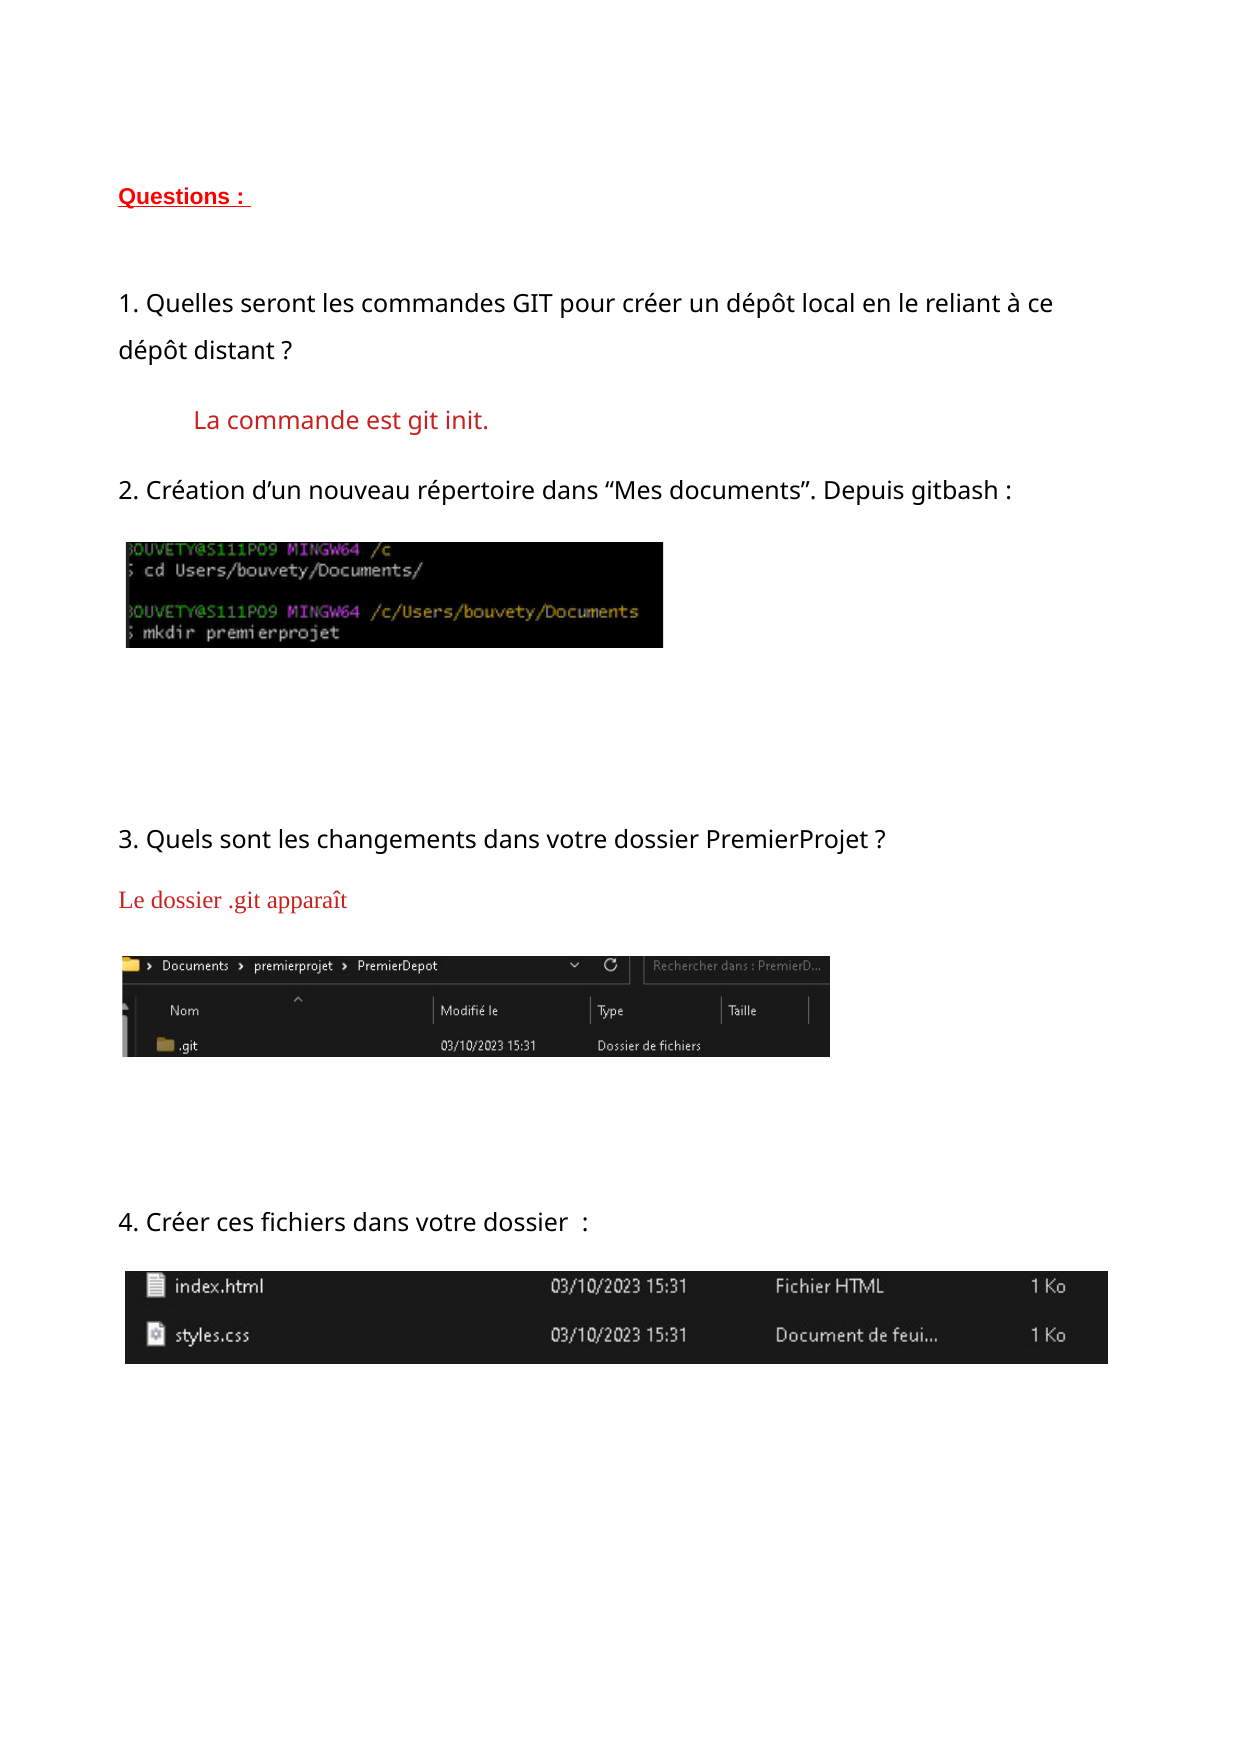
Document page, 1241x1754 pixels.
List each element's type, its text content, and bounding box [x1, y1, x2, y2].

text 2. Création d’un nouveau répertoire dans “Mes documents”. Depuis gitbash : [118, 473, 1122, 507]
text 1. Quelles seront les commandes GIT pour créer un dépôt local en le reliant à ce dépôt distant ? [118, 286, 1122, 367]
text La commande est git init. [193, 403, 1122, 437]
subtitle Questions : [118, 183, 1122, 210]
picture [125, 1271, 1108, 1364]
text 3. Quels sont les changements dans votre dossier PremierProjet ? [118, 822, 1122, 856]
text 4. Créer ces fichiers dans votre dossier : [118, 1205, 1122, 1239]
text Le dossier .git apparaît [118, 885, 1122, 914]
picture [125, 542, 664, 648]
picture [122, 956, 830, 1057]
